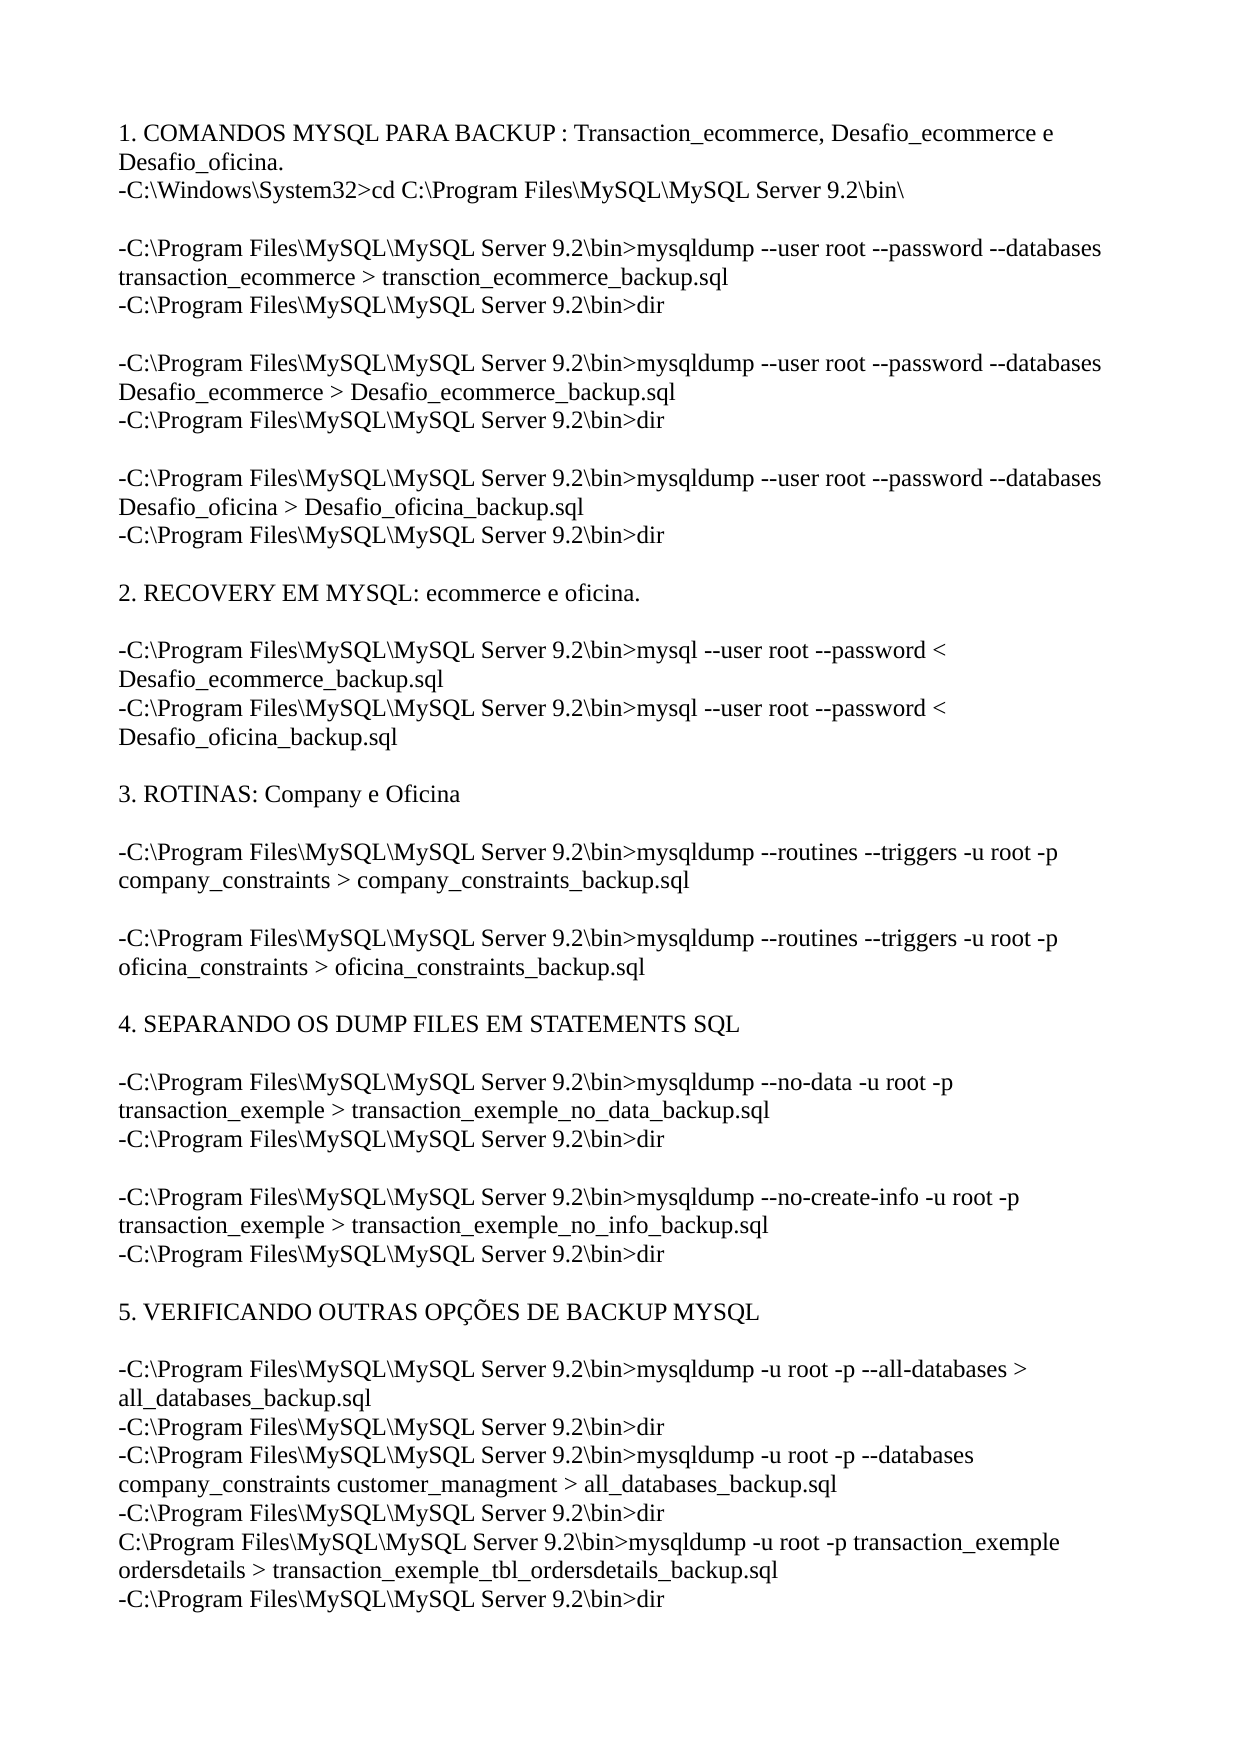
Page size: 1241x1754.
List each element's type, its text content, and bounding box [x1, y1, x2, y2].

text -C:\Program Files\MySQL\MySQL Server 9.2\bin>dir [118, 406, 1122, 434]
text C:\Program Files\MySQL\MySQL Server 9.2\bin>mysqldump -u root -p transaction_exemple ordersdetails > transaction_exemple_tbl_ordersdetails_backup.sql [118, 1527, 1122, 1584]
text -C:\Program Files\MySQL\MySQL Server 9.2\bin>mysqldump --no-data -u root -p transaction_exemple > transaction_exemple_no_data_backup.sql [118, 1067, 1122, 1124]
text -C:\Program Files\MySQL\MySQL Server 9.2\bin>mysqldump --user root --password --databases Desafio_ecommerce > Desafio_ecommerce_backup.sql [118, 348, 1122, 406]
text -C:\Windows\System32>cd C:\Program Files\MySQL\MySQL Server 9.2\bin\ [118, 176, 1122, 204]
text 4. SEPARANDO OS DUMP FILES EM STATEMENTS SQL [118, 1009, 1122, 1038]
text 5. VERIFICANDO OUTRAS OPÇÕES DE BACKUP MYSQL [118, 1297, 1122, 1326]
text 1. COMANDOS MYSQL PARA BACKUP : Transaction_ecommerce, Desafio_ecommerce e Desafio_oficina. [118, 118, 1122, 176]
text -C:\Program Files\MySQL\MySQL Server 9.2\bin>mysql --user root --password < Desafio_ecommerce_backup.sql [118, 636, 1122, 693]
text -C:\Program Files\MySQL\MySQL Server 9.2\bin>dir [118, 291, 1122, 319]
text -C:\Program Files\MySQL\MySQL Server 9.2\bin>dir [118, 1498, 1122, 1527]
text -C:\Program Files\MySQL\MySQL Server 9.2\bin>dir [118, 521, 1122, 549]
text -C:\Program Files\MySQL\MySQL Server 9.2\bin>mysqldump -u root -p --databases company_constraints customer_managment > all_databases_backup.sql [118, 1441, 1122, 1498]
text -C:\Program Files\MySQL\MySQL Server 9.2\bin>mysqldump --routines --triggers -u root -p oficina_constraints > oficina_constraints_backup.sql [118, 923, 1122, 981]
text -C:\Program Files\MySQL\MySQL Server 9.2\bin>dir [118, 1584, 1122, 1613]
text -C:\Program Files\MySQL\MySQL Server 9.2\bin>mysqldump --user root --password --databases transaction_ecommerce > transction_ecommerce_backup.sql [118, 233, 1122, 291]
text 3. ROTINAS: Company e Oficina [118, 779, 1122, 808]
text -C:\Program Files\MySQL\MySQL Server 9.2\bin>mysqldump --no-create-info -u root -p transaction_exemple > transaction_exemple_no_info_backup.sql [118, 1182, 1122, 1239]
text 2. RECOVERY EM MYSQL: ecommerce e oficina. [118, 578, 1122, 607]
text -C:\Program Files\MySQL\MySQL Server 9.2\bin>dir [118, 1124, 1122, 1153]
text -C:\Program Files\MySQL\MySQL Server 9.2\bin>mysqldump --routines --triggers -u root -p company_constraints > company_constraints_backup.sql [118, 837, 1122, 894]
text -C:\Program Files\MySQL\MySQL Server 9.2\bin>dir [118, 1412, 1122, 1441]
text -C:\Program Files\MySQL\MySQL Server 9.2\bin>mysqldump -u root -p --all-databases > all_databases_backup.sql [118, 1354, 1122, 1412]
text -C:\Program Files\MySQL\MySQL Server 9.2\bin>mysql --user root --password < Desafio_oficina_backup.sql [118, 693, 1122, 751]
text -C:\Program Files\MySQL\MySQL Server 9.2\bin>dir [118, 1239, 1122, 1268]
text -C:\Program Files\MySQL\MySQL Server 9.2\bin>mysqldump --user root --password --databases Desafio_oficina > Desafio_oficina_backup.sql [118, 463, 1122, 521]
